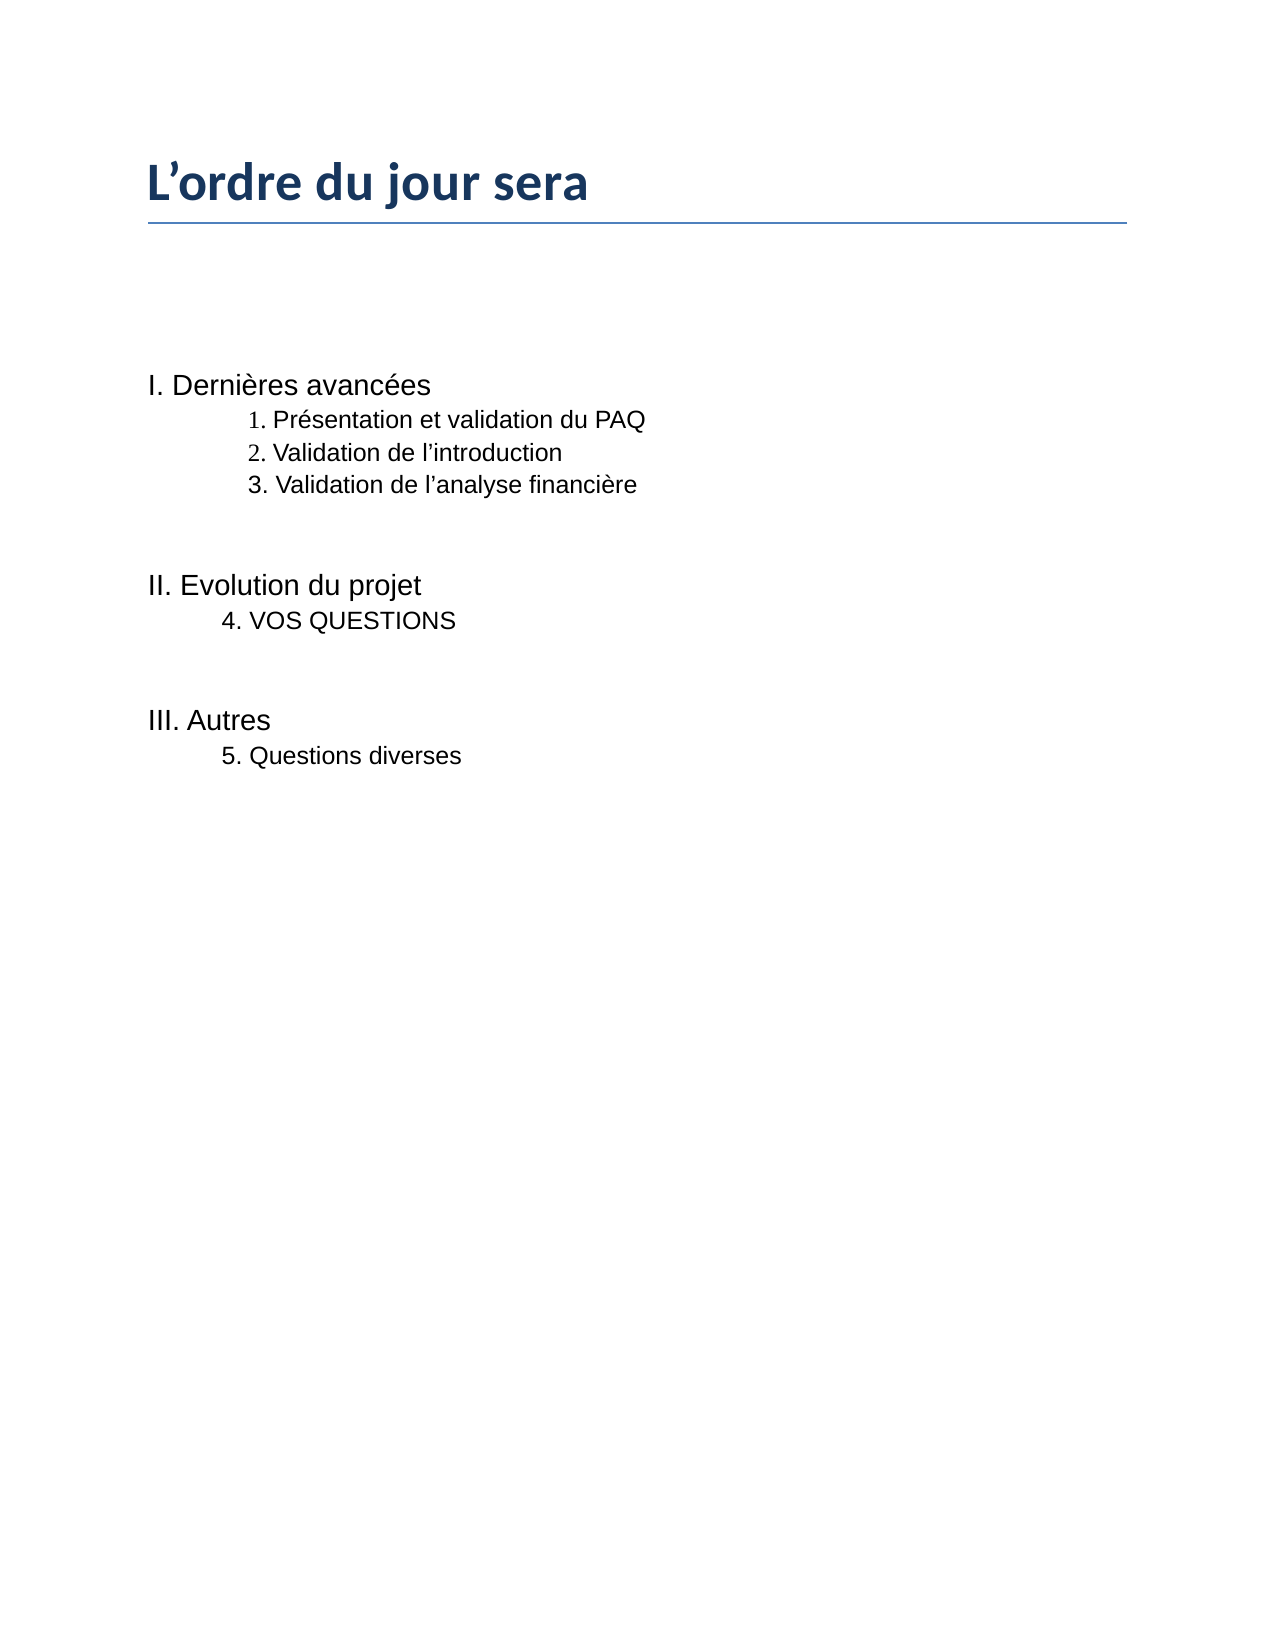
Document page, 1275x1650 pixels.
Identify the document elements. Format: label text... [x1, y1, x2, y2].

text I. Dernières avancées [148, 368, 1127, 401]
text III. Autres [148, 703, 1127, 737]
text 4. VOS QUESTIONS [148, 606, 1127, 634]
text II. Evolution du projet [148, 568, 1127, 602]
title L’ordre du jour sera [148, 148, 1127, 222]
text 2. Validation de l’introduction [248, 438, 1127, 467]
text 5. Questions diverses [148, 741, 1127, 769]
text 3. Validation de l’analyse financière [248, 470, 1127, 499]
text 1. Présentation et validation du PAQ [248, 405, 1127, 434]
